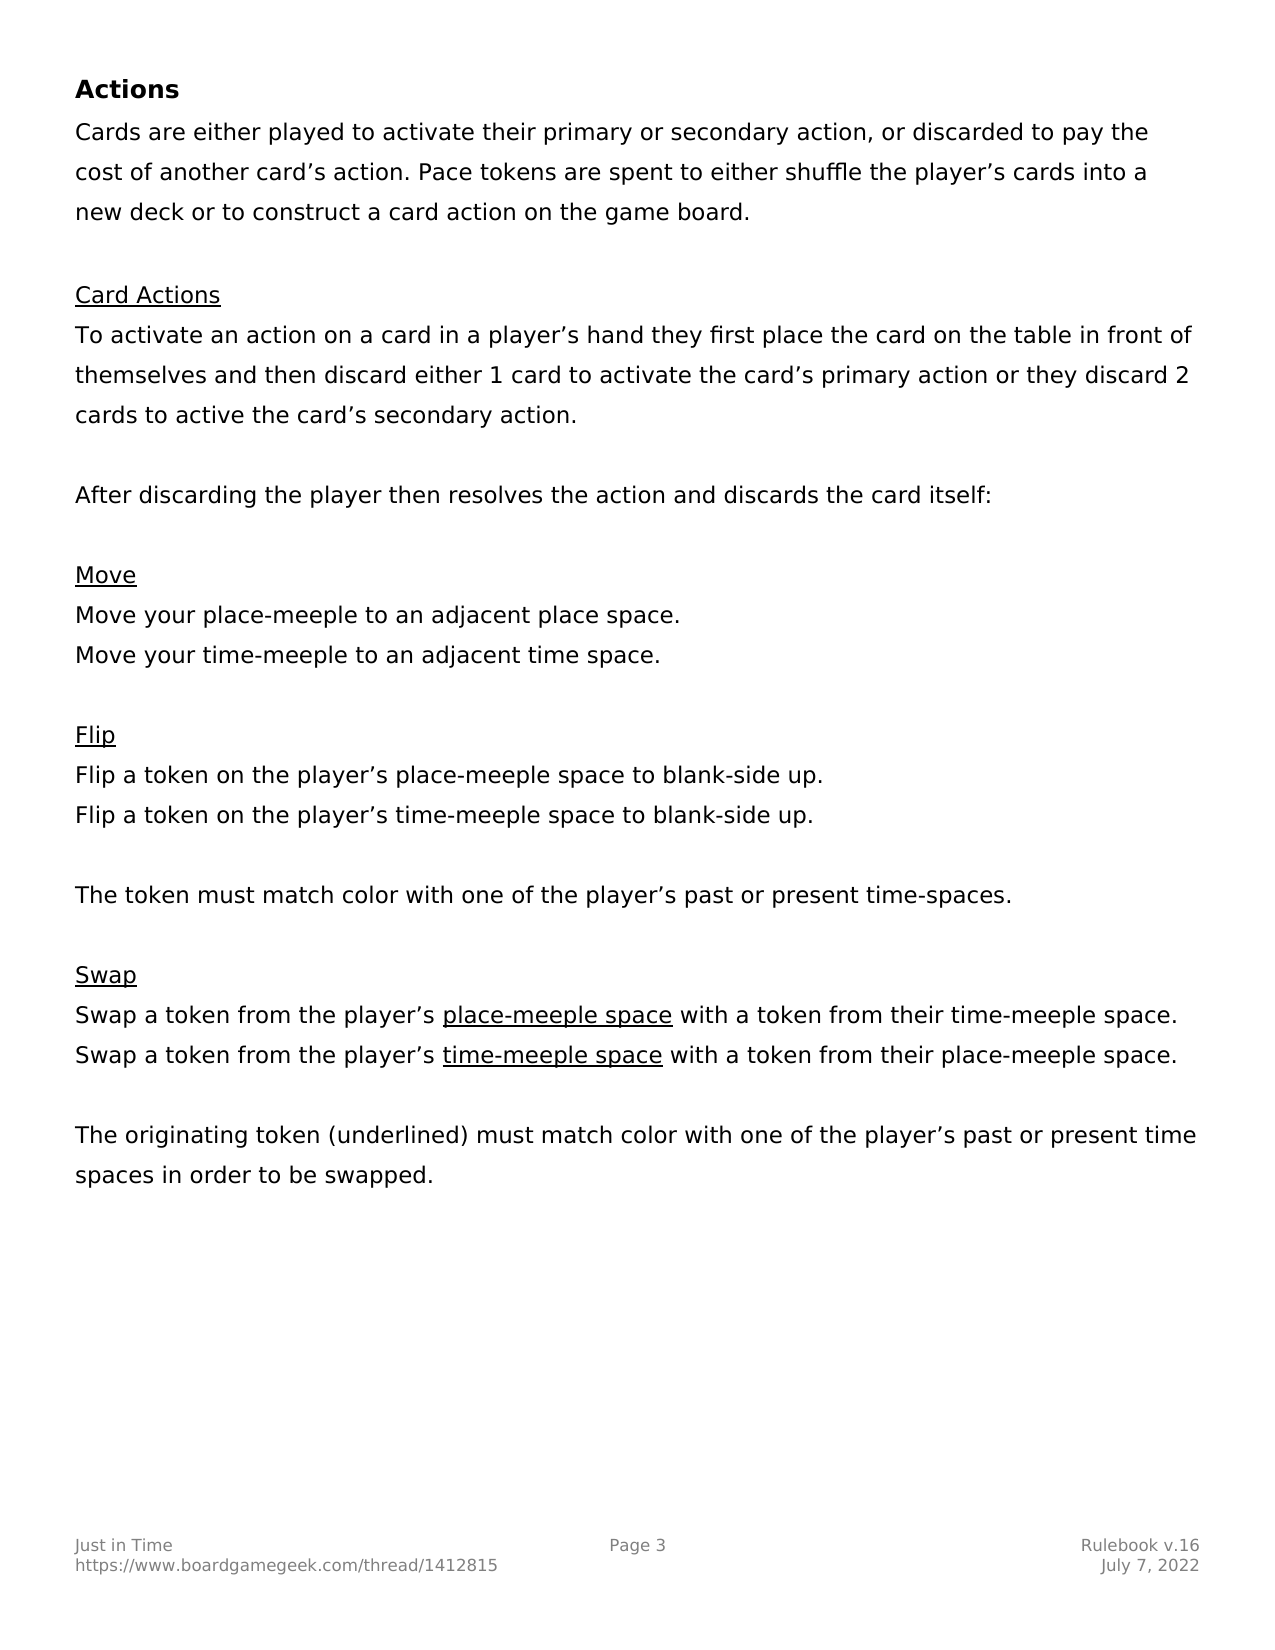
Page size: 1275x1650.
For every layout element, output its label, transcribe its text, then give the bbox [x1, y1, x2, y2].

text Swap [75, 962, 1200, 989]
text Move your time-meeple to an adjacent time space. [75, 642, 1200, 669]
text Cards are either played to activate their primary or secondary action, or discarded to pay the cost of another card’s action. Pace tokens are spent to either shuffle the player’s cards into a new deck or to construct a card action on the game board. [75, 119, 1200, 225]
text The token must match color with one of the player’s past or present time-spaces. [75, 882, 1200, 909]
text Flip a token on the player’s place-meeple space to blank-side up. [75, 762, 1200, 789]
text Card Actions [75, 282, 1200, 309]
text The originating token (underlined) must match color with one of the player’s past or present time spaces in order to be swapped. [75, 1122, 1200, 1189]
text After discarding the player then resolves the action and discards the card itself: [75, 482, 1200, 509]
text Move [75, 562, 1200, 589]
text Actions [75, 75, 1200, 104]
text Flip a token on the player’s time-meeple space to blank-side up. [75, 802, 1200, 829]
text Swap a token from the player’s time-meeple space with a token from their place-meeple space. [75, 1042, 1200, 1069]
text Move your place-meeple to an adjacent place space. [75, 602, 1200, 629]
text Swap a token from the player’s place-meeple space with a token from their time-meeple space. [75, 1002, 1200, 1029]
text Flip [75, 722, 1200, 749]
text To activate an action on a card in a player’s hand they first place the card on the table in front of themselves and then discard either 1 card to activate the card’s primary action or they discard 2 cards to active the card’s secondary action. [75, 322, 1200, 429]
